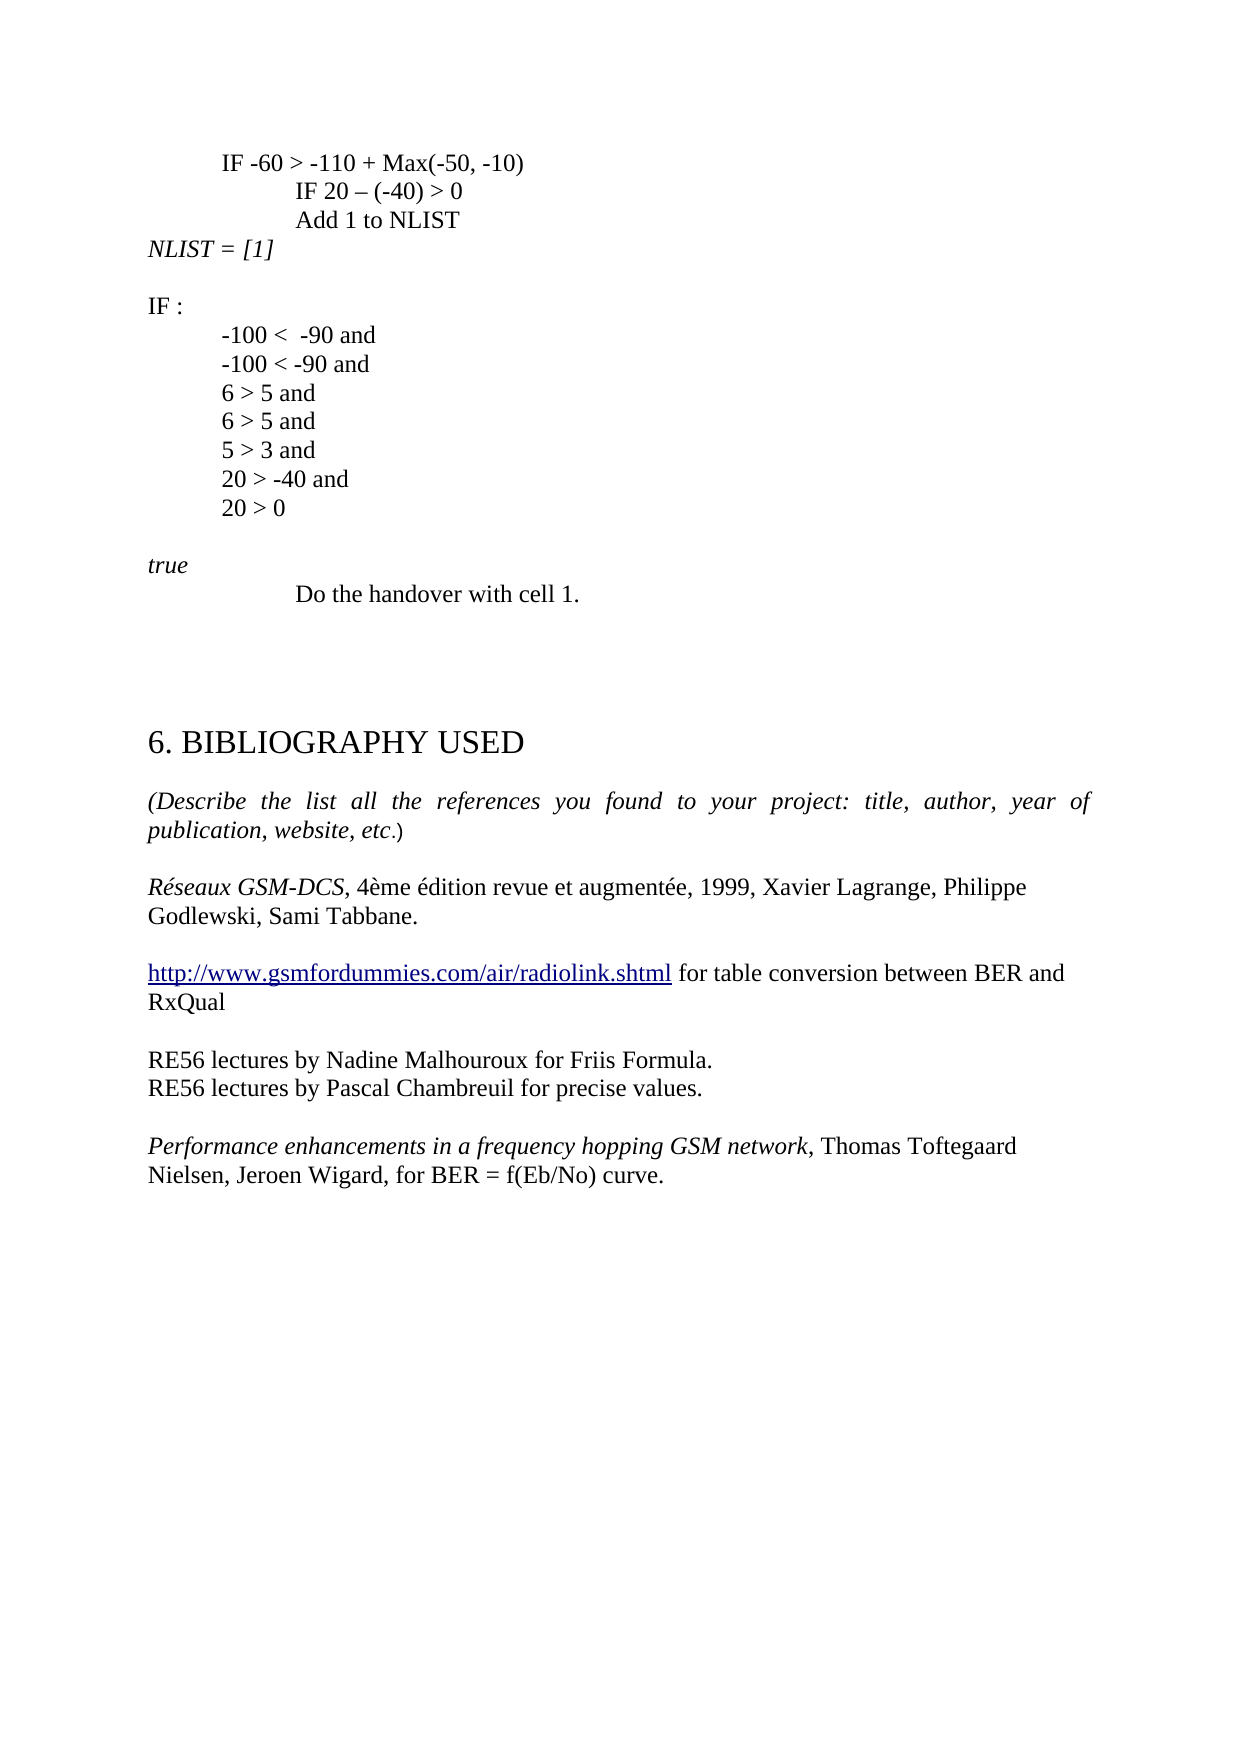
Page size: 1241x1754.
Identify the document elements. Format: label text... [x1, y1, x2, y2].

text IF : [148, 291, 1093, 320]
text 5 > 3 and [148, 435, 1093, 464]
text IF -60 > -110 + Max(-50, -10) [148, 148, 1093, 176]
text 6 > 5 and [148, 378, 1093, 406]
text http://www.gsmfordummies.com/air/radiolink.shtml for table conversion between BER and RxQual [148, 958, 1093, 1016]
text Add 1 to NLIST [148, 205, 1093, 234]
text true [148, 550, 1093, 579]
text (Describe the list all the references you found to your project: title, author, year of publication, website, etc.) [148, 786, 1093, 843]
text Do the handover with cell 1. [148, 579, 1093, 608]
text RE56 lectures by Nadine Malhouroux for Friis Formula. [148, 1045, 1093, 1073]
text NLIST = [1] [148, 234, 1093, 263]
text -100 < -90 and [148, 349, 1093, 378]
text Performance enhancements in a frequency hopping GSM network, Thomas Toftegaard Nielsen, Jeroen Wigard, for BER = f(Eb/No) curve. [148, 1131, 1093, 1188]
text IF 20 – (-40) > 0 [148, 176, 1093, 205]
text -100 < -90 and [148, 320, 1093, 349]
text 6 > 5 and [148, 406, 1093, 435]
text Réseaux GSM-DCS, 4ème édition revue et augmentée, 1999, Xavier Lagrange, Philippe Godlewski, Sami Tabbane. [148, 872, 1093, 930]
text 20 > 0 [148, 493, 1093, 521]
text RE56 lectures by Pascal Chambreuil for precise values. [148, 1073, 1093, 1102]
text 20 > -40 and [148, 464, 1093, 493]
text 6. BIBLIOGRAPHY USED [148, 723, 1093, 761]
